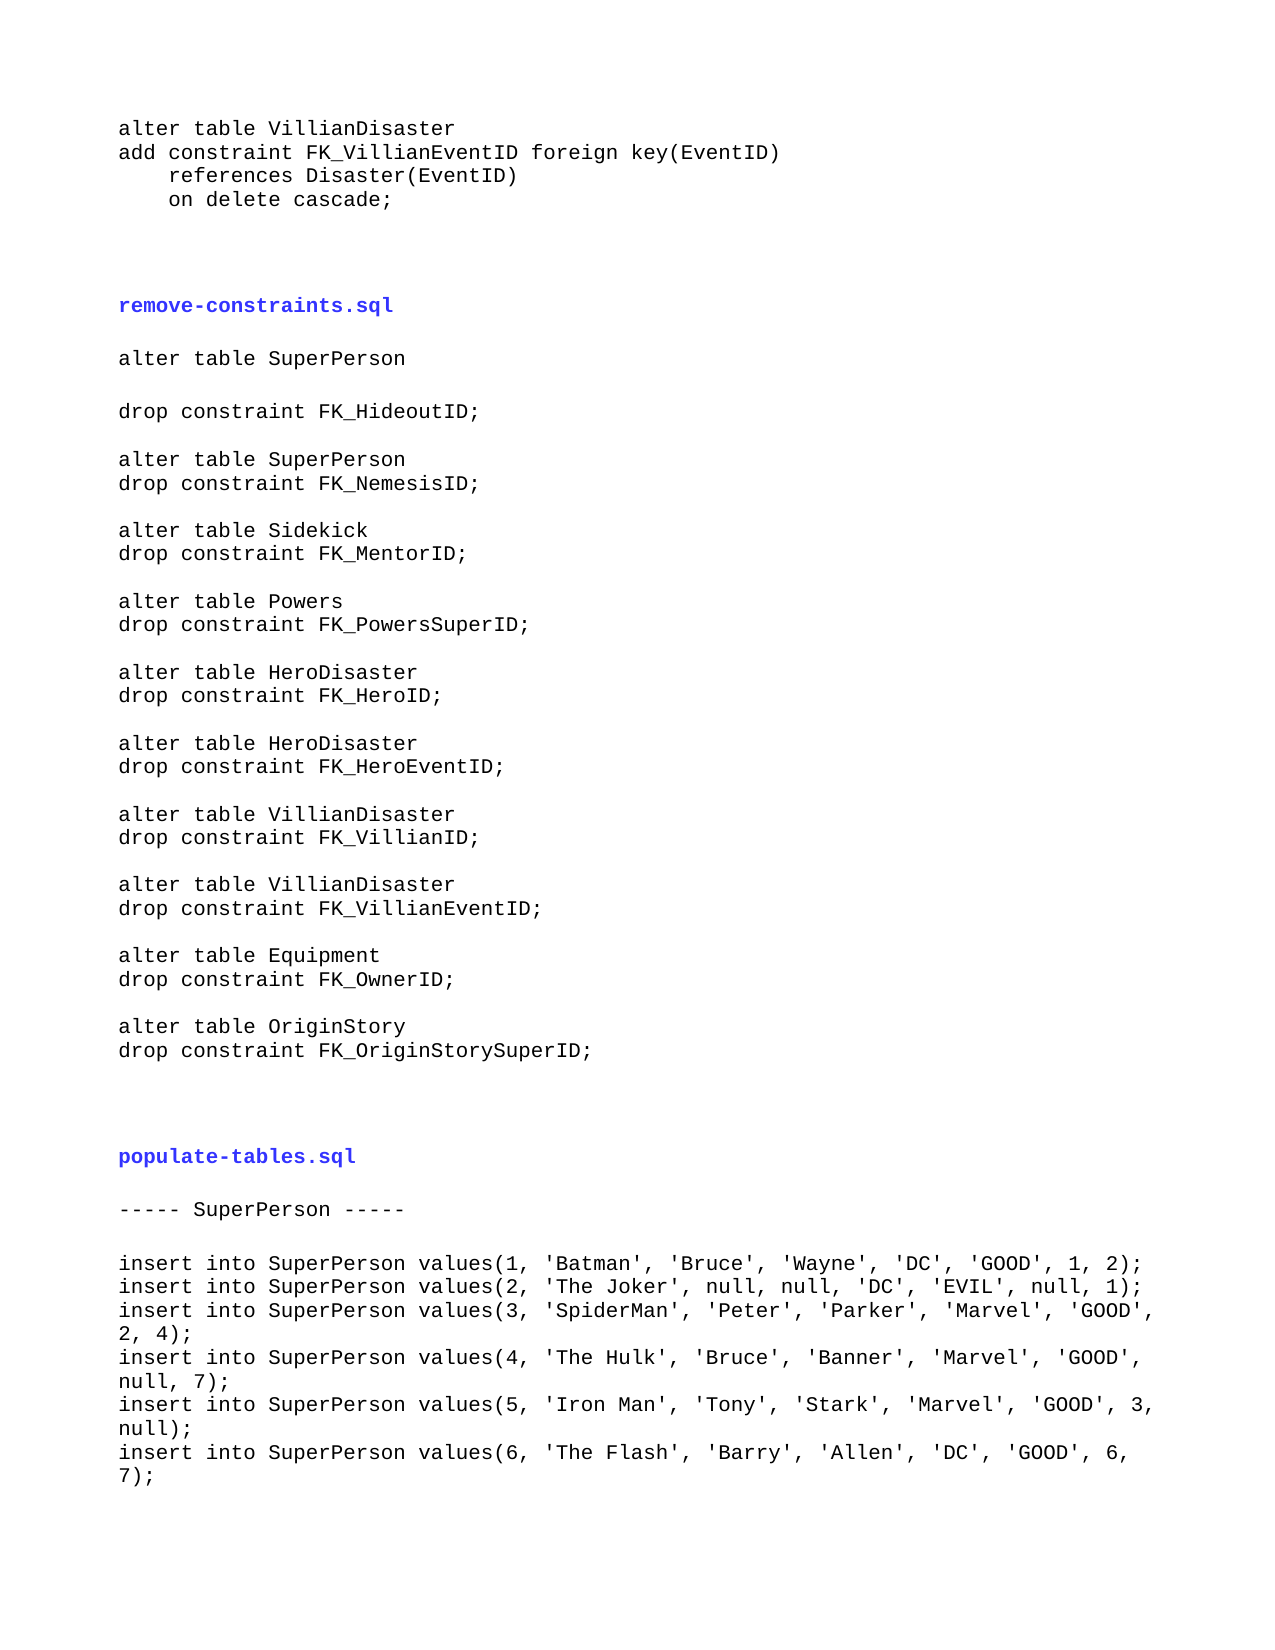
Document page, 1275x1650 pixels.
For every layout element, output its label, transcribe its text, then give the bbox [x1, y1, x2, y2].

text remove-constraints.sql [118, 295, 1157, 319]
text populate-tables.sql [118, 1146, 1157, 1170]
text alter table VillianDisaster [118, 803, 1157, 827]
text alter table Sidekick [118, 520, 1157, 543]
text alter table Equipment [118, 945, 1157, 969]
text drop constraint FK_VillianEventID; [118, 898, 1157, 922]
text drop constraint FK_HideoutID; [118, 402, 1157, 425]
text drop constraint FK_OwnerID; [118, 969, 1157, 993]
text insert into SuperPerson values(6, 'The Flash', 'Barry', 'Allen', 'DC', 'GOOD', 6, 7); [118, 1442, 1157, 1489]
text alter table HeroDisaster [118, 733, 1157, 756]
text add constraint FK_VillianEventID foreign key(EventID) [118, 142, 1157, 165]
text drop constraint FK_PowersSuperID; [118, 614, 1157, 638]
text drop constraint FK_NemesisID; [118, 472, 1157, 496]
text alter table OriginStory [118, 1016, 1157, 1040]
text alter table SuperPerson [118, 348, 1157, 372]
text alter table Powers [118, 591, 1157, 614]
text alter table VillianDisaster [118, 118, 1157, 142]
text alter table SuperPerson [118, 449, 1157, 472]
text drop constraint FK_VillianID; [118, 827, 1157, 851]
text alter table VillianDisaster [118, 874, 1157, 898]
text drop constraint FK_OriginStorySuperID; [118, 1040, 1157, 1064]
text ----- SuperPerson ----- [118, 1199, 1157, 1223]
text insert into SuperPerson values(2, 'The Joker', null, null, 'DC', 'EVIL', null, 1); [118, 1276, 1157, 1300]
text on delete cascade; [118, 189, 1157, 213]
text insert into SuperPerson values(1, 'Batman', 'Bruce', 'Wayne', 'DC', 'GOOD', 1, 2); [118, 1252, 1157, 1276]
text drop constraint FK_MentorID; [118, 543, 1157, 567]
text drop constraint FK_HeroEventID; [118, 756, 1157, 780]
text references Disaster(EventID) [118, 165, 1157, 189]
text drop constraint FK_HeroID; [118, 685, 1157, 709]
text insert into SuperPerson values(4, 'The Hulk', 'Bruce', 'Banner', 'Marvel', 'GOOD', null, 7); [118, 1347, 1157, 1394]
text insert into SuperPerson values(3, 'SpiderMan', 'Peter', 'Parker', 'Marvel', 'GOOD', 2, 4); [118, 1300, 1157, 1347]
text insert into SuperPerson values(5, 'Iron Man', 'Tony', 'Stark', 'Marvel', 'GOOD', 3, null); [118, 1394, 1157, 1442]
text alter table HeroDisaster [118, 662, 1157, 685]
